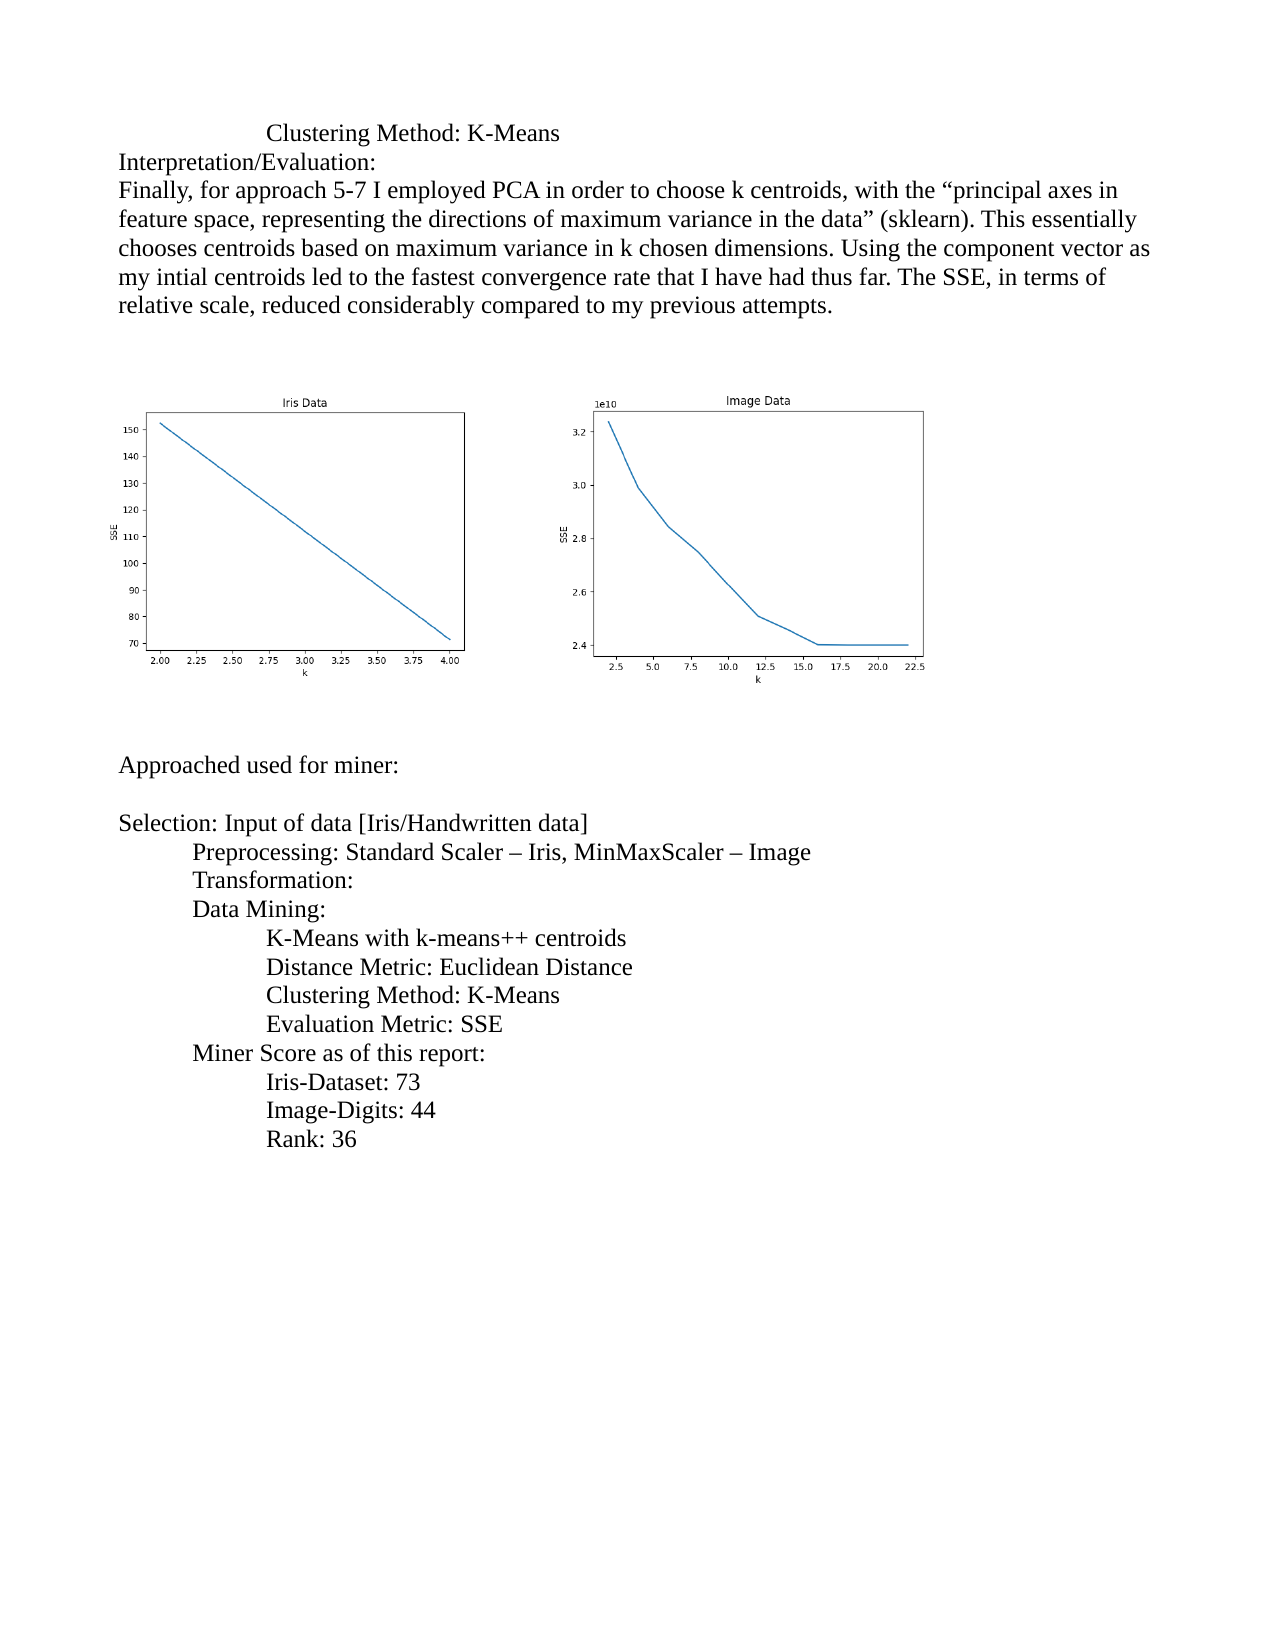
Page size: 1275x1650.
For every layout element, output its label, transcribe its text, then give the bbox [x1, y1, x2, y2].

text Approached used for miner: [118, 751, 1157, 779]
text Clustering Method: K-Means [118, 981, 1157, 1009]
text Interpretation/Evaluation: [118, 147, 1157, 176]
picture [94, 375, 505, 684]
text Rank: 36 [118, 1124, 1157, 1153]
text Evaluation Metric: SSE [118, 1009, 1157, 1038]
text Preprocessing: Standard Scaler – Iris, MinMaxScaler – Image [118, 837, 1157, 866]
text Miner Score as of this report: [118, 1038, 1157, 1067]
text Distance Metric: Euclidean Distance [118, 952, 1157, 981]
text Transformation: [118, 866, 1157, 894]
text Finally, for approach 5-7 I employed PCA in order to choose k centroids, with the “principal axes in feature space, representing the directions of maximum variance in the data” (sklearn). This essentially chooses centroids based on maximum variance in k chosen dimensions. Using the component vector as my intial centroids led to the fastest convergence rate that I have had thus far. The SSE, in terms of relative scale, reduced considerably compared to my previous attempts. [118, 176, 1157, 319]
text Data Mining: [118, 894, 1157, 923]
text Selection: Input of data [Iris/Handwritten data] [118, 779, 1157, 837]
text K-Means with k-means++ centroids [118, 923, 1157, 952]
picture [540, 372, 965, 691]
text Image-Digits: 44 [118, 1096, 1157, 1124]
text Clustering Method: K-Means [118, 118, 1157, 147]
text Iris-Dataset: 73 [118, 1067, 1157, 1096]
